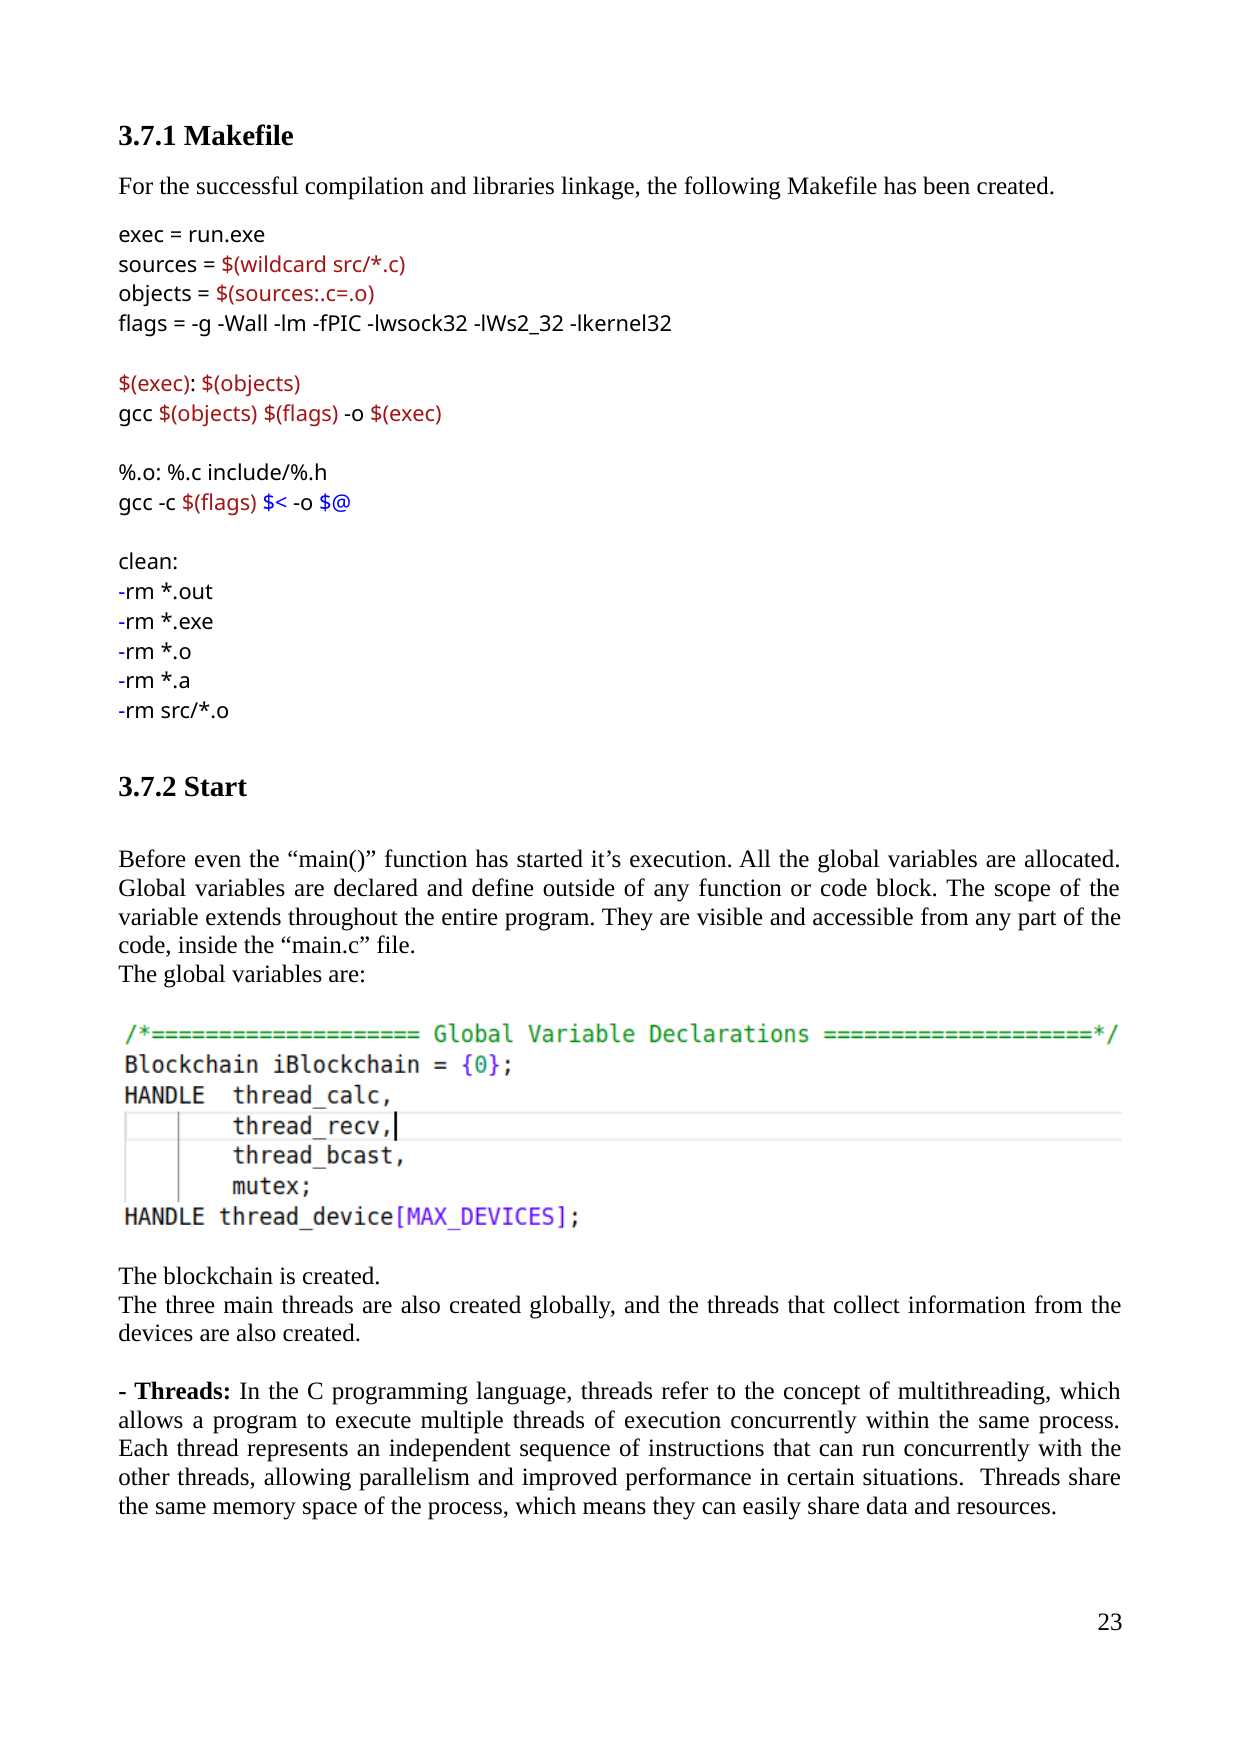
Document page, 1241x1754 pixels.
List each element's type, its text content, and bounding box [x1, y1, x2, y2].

picture [118, 1021, 1123, 1233]
text The blockchain is created. [118, 1261, 1122, 1290]
text -rm *.exe [118, 606, 1122, 636]
text %.o: %.c include/%.h [118, 457, 1122, 487]
text clean: [118, 546, 1122, 576]
text Before even the “main()” function has started it’s execution. All the global variables are allocated. Global variables are declared and define outside of any function or code block. The scope of the variable extends throughout the entire program. They are visible and accessible from any part of the code, inside the “main.c” file. [118, 844, 1122, 959]
text -rm src/*.o [118, 695, 1122, 725]
text $(exec): $(objects) [118, 368, 1122, 398]
subtitle 3.7.2 Start [118, 769, 1122, 803]
text For the successful compilation and libraries linkage, the following Makefile has been created. [118, 171, 1122, 200]
text - Threads: In the C programming language, threads refer to the concept of multithreading, which allows a program to execute multiple threads of execution concurrently within the same process. Each thread represents an independent sequence of instructions that can run concurrently with the other threads, allowing parallelism and improved performance in certain situations. Threads share the same memory space of the process, which means they can easily share data and resources. [118, 1376, 1122, 1520]
text sources = $(wildcard src/*.c) [118, 249, 1122, 278]
text -rm *.a [118, 666, 1122, 695]
text objects = $(sources:.c=.o) [118, 278, 1122, 308]
text -rm *.o [118, 636, 1122, 666]
text The global variables are: [118, 959, 1122, 988]
text flags = -g -Wall -lm -fPIC -lwsock32 -lWs2_32 -lkernel32 [118, 308, 1122, 338]
text gcc $(objects) $(flags) -o $(exec) [118, 398, 1122, 427]
text gcc -c $(flags) $< -o $@ [118, 487, 1122, 517]
text The three main threads are also created globally, and the threads that collect information from the devices are also created. [118, 1290, 1122, 1347]
text -rm *.out [118, 576, 1122, 606]
text 3.7.1 Makefile [118, 118, 1122, 152]
text exec = run.exe [118, 219, 1122, 249]
